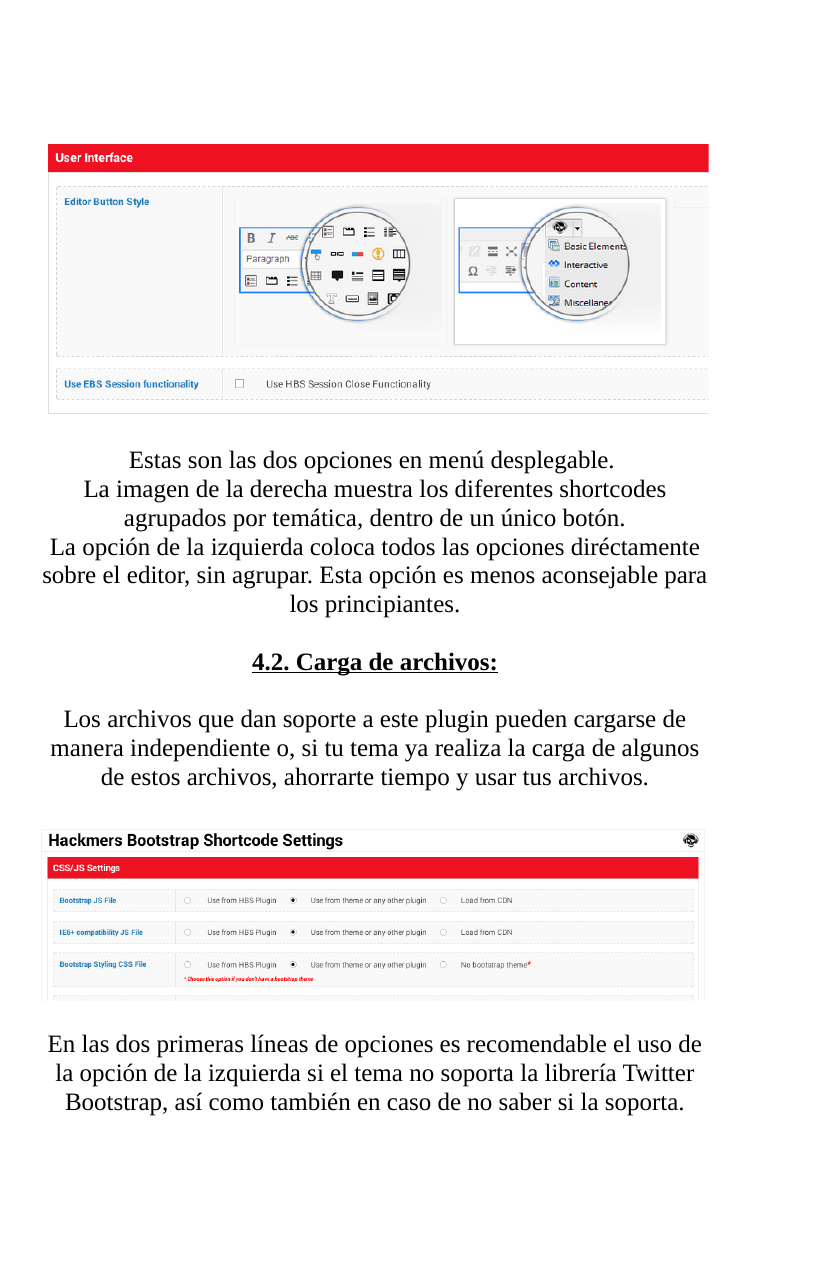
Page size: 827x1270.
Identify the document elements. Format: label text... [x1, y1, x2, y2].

text La opción de la izquierda coloca todos las opciones diréctamente sobre el editor, sin agrupar. Esta opción es menos aconsejable para los principiantes. [41, 532, 709, 618]
picture [40, 140, 709, 417]
picture [40, 819, 709, 1001]
text 4.2. Carga de archivos: [41, 647, 709, 675]
text Los archivos que dan soporte a este plugin pueden cargarse de manera independiente o, si tu tema ya realiza la carga de algunos de estos archivos, ahorrarte tiempo y usar tus archivos. [41, 704, 709, 790]
text Estas son las dos opciones en menú desplegable. [41, 445, 709, 474]
text En las dos primeras líneas de opciones es recomendable el uso de la opción de la izquierda si el tema no soporta la librería Twitter Bootstrap, así como también en caso de no saber si la soporta. [41, 1029, 709, 1115]
text La imagen de la derecha muestra los diferentes shortcodes agrupados por temática, dentro de un único botón. [41, 474, 709, 532]
